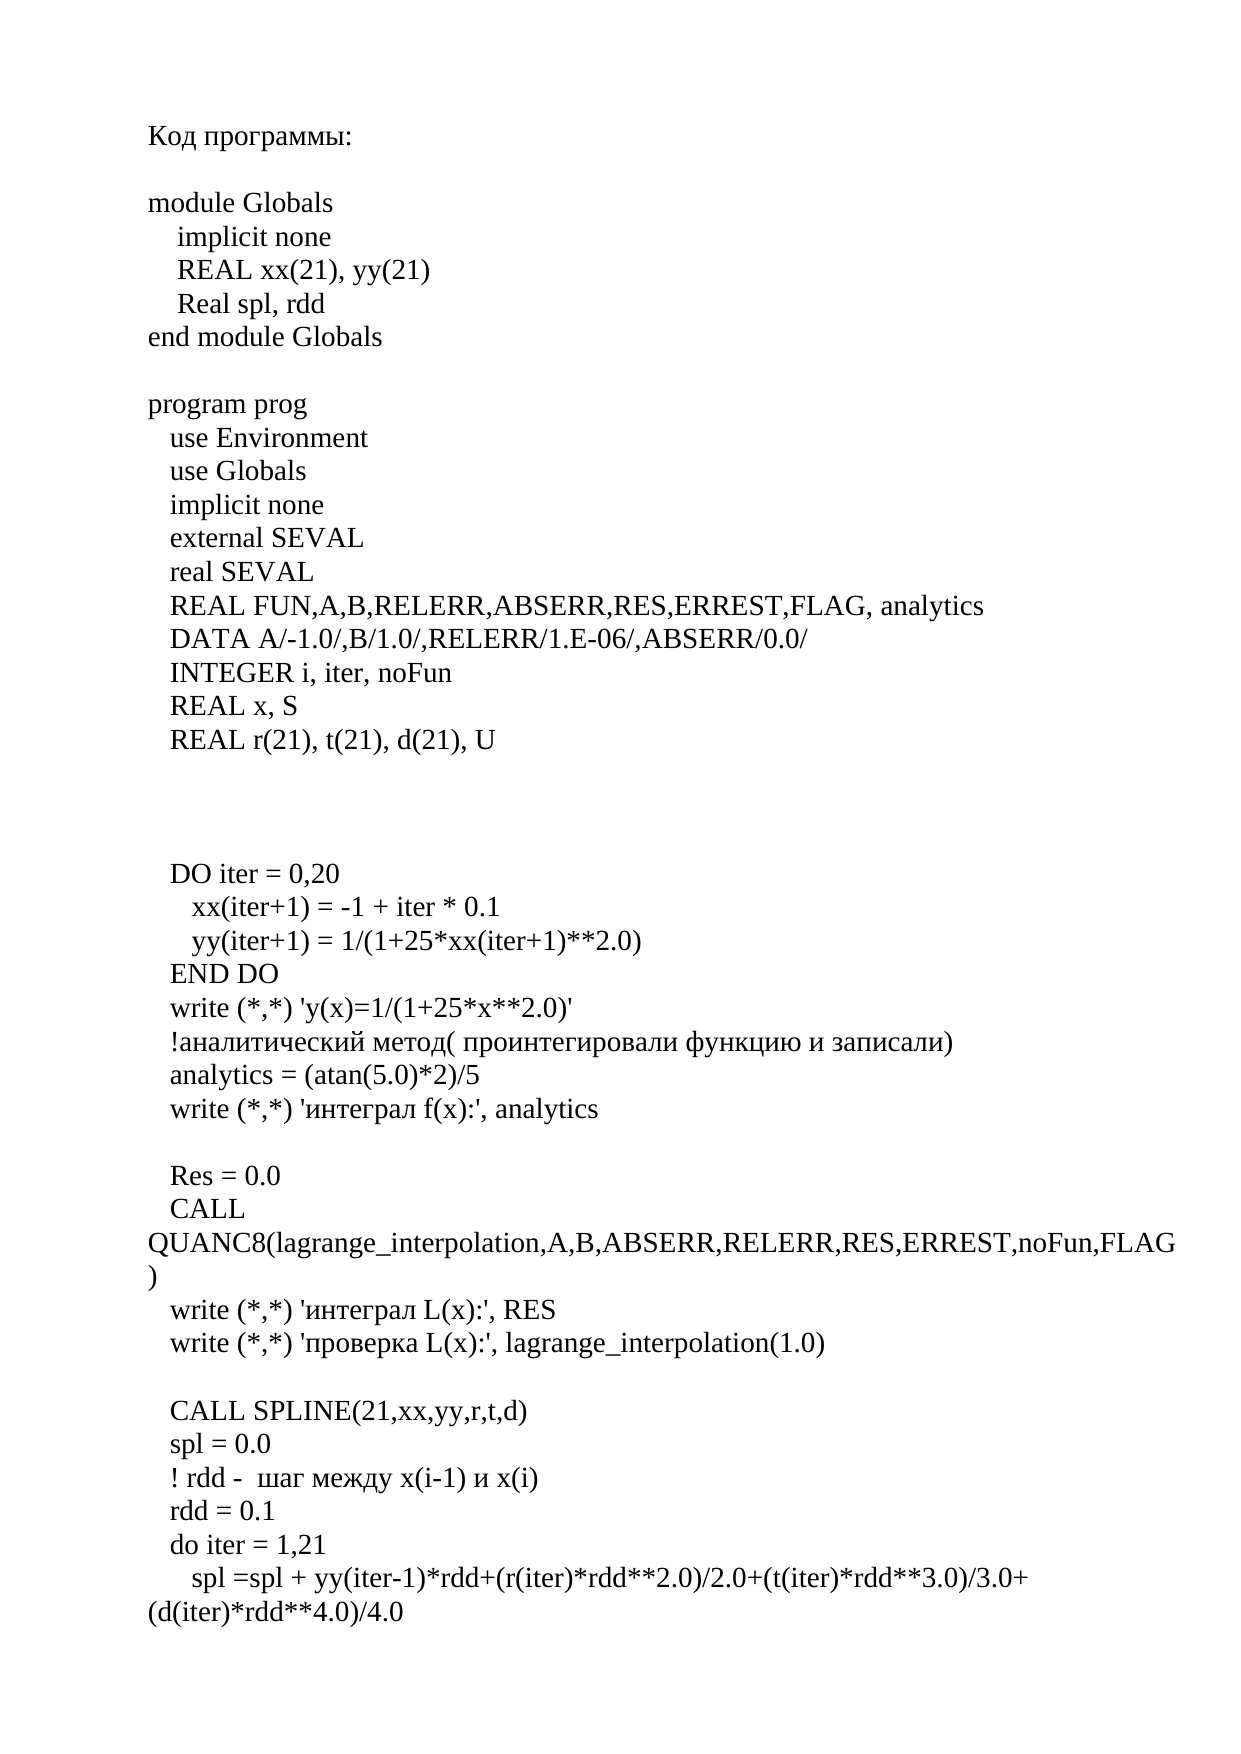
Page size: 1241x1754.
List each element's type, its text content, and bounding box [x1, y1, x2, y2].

text Real spl, rdd [148, 286, 1181, 319]
text real SEVAL [148, 554, 1181, 588]
text DO iter = 0,20 [148, 856, 1181, 889]
text use Globals [148, 453, 1181, 487]
text spl = 0.0 [148, 1426, 1181, 1460]
text yy(iter+1) = 1/(1+25*xx(iter+1)**2.0) [148, 923, 1181, 957]
text END DO [148, 957, 1181, 990]
text DATA A/-1.0/,B/1.0/,RELERR/1.E-06/,ABSERR/0.0/ [148, 621, 1181, 655]
text write (*,*) 'интеграл f(x):', analytics [148, 1091, 1181, 1124]
text write (*,*) 'y(x)=1/(1+25*x**2.0)' [148, 990, 1181, 1024]
text implicit none [148, 487, 1181, 521]
text REAL xx(21), yy(21) [148, 252, 1181, 286]
text REAL FUN,A,B,RELERR,ABSERR,RES,ERREST,FLAG, analytics [148, 588, 1181, 621]
text xx(iter+1) = -1 + iter * 0.1 [148, 889, 1181, 923]
text Код программы: [148, 118, 1181, 152]
text program prog [148, 386, 1181, 420]
text module Globals [148, 185, 1181, 219]
text do iter = 1,21 [148, 1527, 1181, 1560]
text Res = 0.0 [148, 1158, 1181, 1191]
text rdd = 0.1 [148, 1493, 1181, 1527]
text use Environment [148, 420, 1181, 453]
text CALL QUANC8(lagrange_interpolation,A,B,ABSERR,RELERR,RES,ERREST,noFun,FLAG) [148, 1191, 1181, 1292]
text REAL r(21), t(21), d(21), U [148, 722, 1181, 755]
text write (*,*) 'интеграл L(x):', RES [148, 1292, 1181, 1326]
text INTEGER i, iter, noFun [148, 655, 1181, 688]
text end module Globals [148, 319, 1181, 353]
text spl =spl + yy(iter-1)*rdd+(r(iter)*rdd**2.0)/2.0+(t(iter)*rdd**3.0)/3.0+(d(iter)*rdd**4.0)/4.0 [148, 1560, 1181, 1627]
text external SEVAL [148, 521, 1181, 554]
text CALL SPLINE(21,xx,yy,r,t,d) [148, 1393, 1181, 1426]
text !аналитический метод( проинтегировали функцию и записали) [148, 1024, 1181, 1057]
text implicit none [148, 219, 1181, 252]
text ! rdd - шаг между x(i-1) и x(i) [148, 1460, 1181, 1493]
text analytics = (atan(5.0)*2)/5 [148, 1057, 1181, 1091]
text write (*,*) 'проверка L(x):', lagrange_interpolation(1.0) [148, 1326, 1181, 1359]
text REAL x, S [148, 688, 1181, 722]
